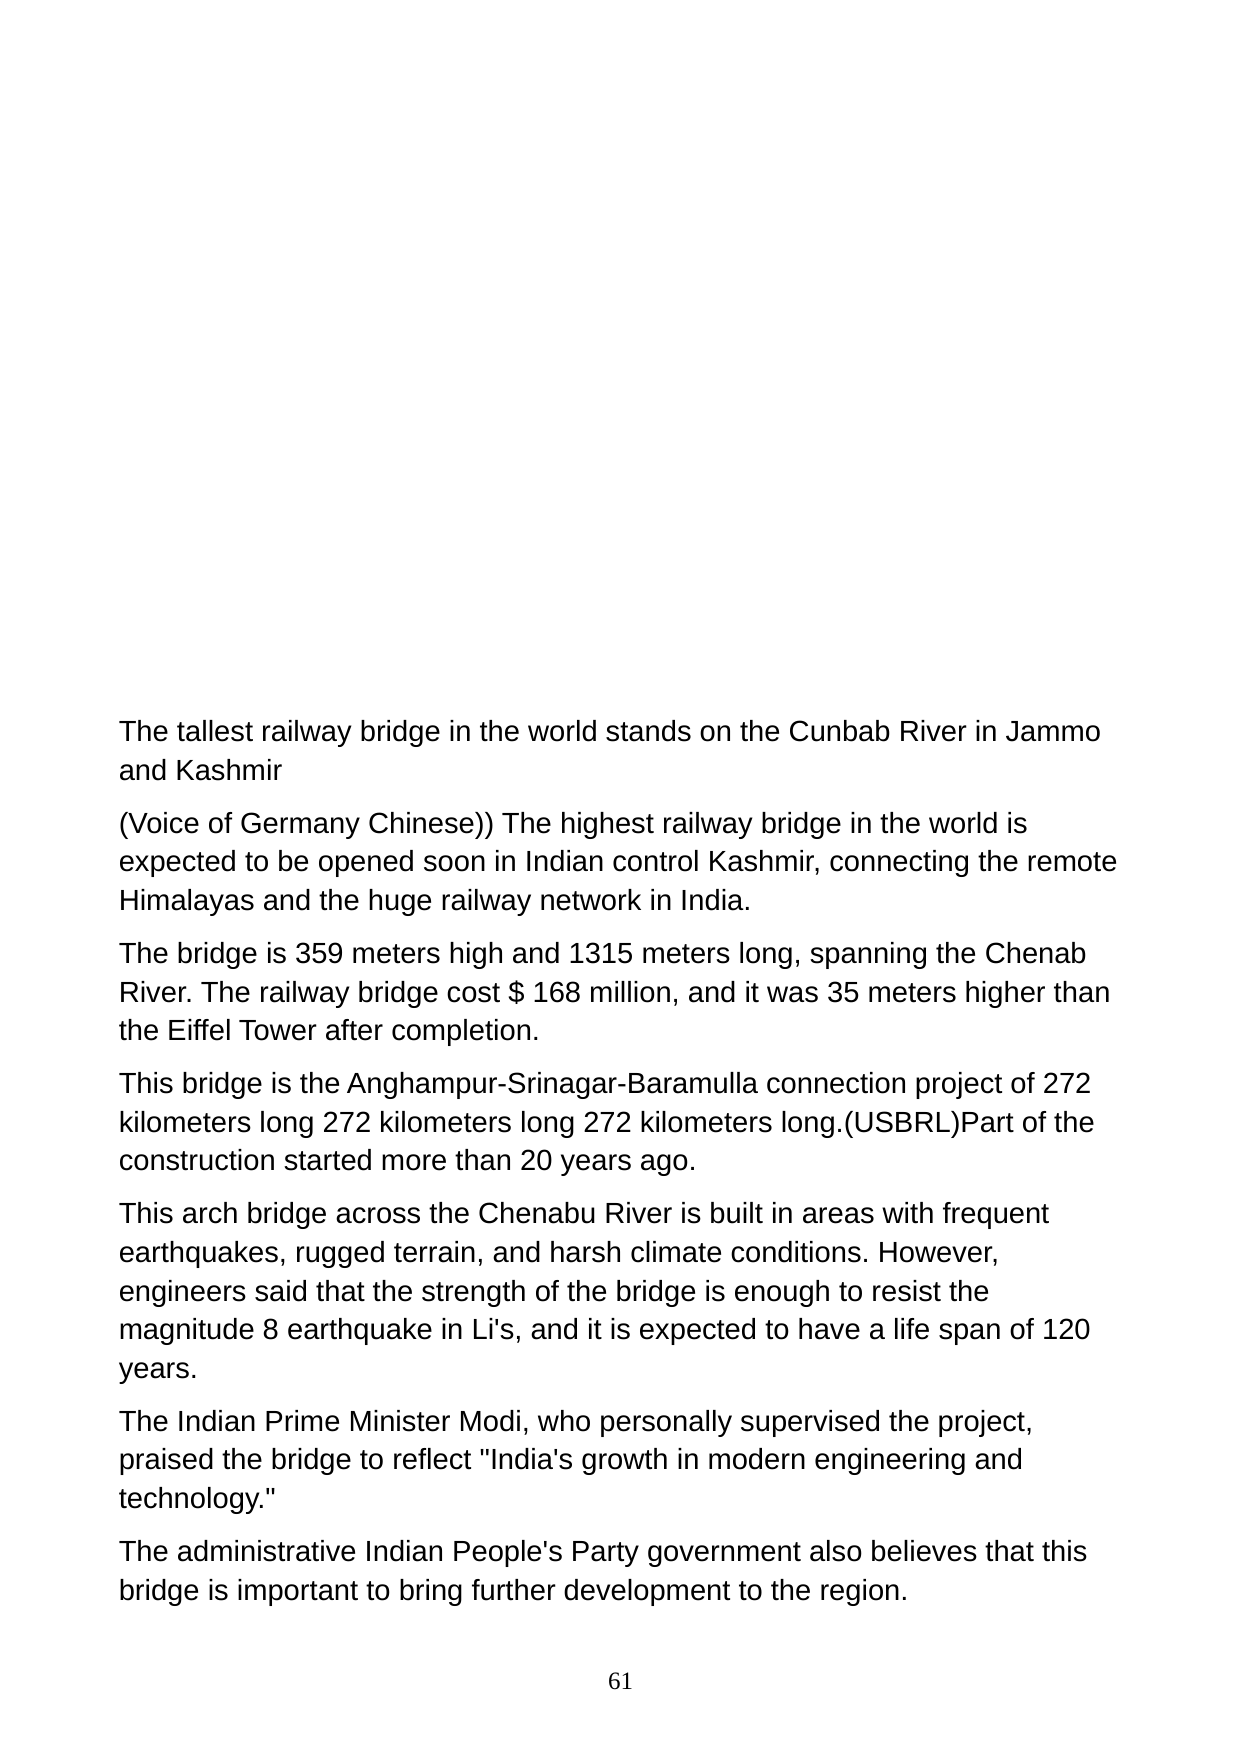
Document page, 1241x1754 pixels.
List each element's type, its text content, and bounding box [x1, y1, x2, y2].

text This bridge is the Anghampur-Srinagar-Baramulla connection project of 272 kilometers long 272 kilometers long 272 kilometers long.(USBRL)Part of the construction started more than 20 years ago. [118, 1066, 1122, 1177]
text The Indian Prime Minister Modi, who personally supervised the project, praised the bridge to reflect "India's growth in modern engineering and technology." [118, 1404, 1122, 1514]
text The tallest railway bridge in the world stands on the Cunbab River in Jammo and Kashmir [118, 118, 1122, 786]
text The administrative Indian People's Party government also believes that this bridge is important to bring further development to the region. [118, 1534, 1122, 1606]
text This arch bridge across the Chenabu River is built in areas with frequent earthquakes, rugged terrain, and harsh climate conditions. However, engineers said that the strength of the bridge is enough to resist the magnitude 8 earthquake in Li's, and it is expected to have a life span of 120 years. [118, 1196, 1122, 1384]
text The bridge is 359 meters high and 1315 meters long, spanning the Chenab River. The railway bridge cost $ 168 million, and it was 35 meters higher than the Eiffel Tower after completion. [118, 936, 1122, 1047]
text (Voice of Germany Chinese)) The highest railway bridge in the world is expected to be opened soon in Indian control Kashmir, connecting the remote Himalayas and the huge railway network in India. [118, 806, 1122, 916]
